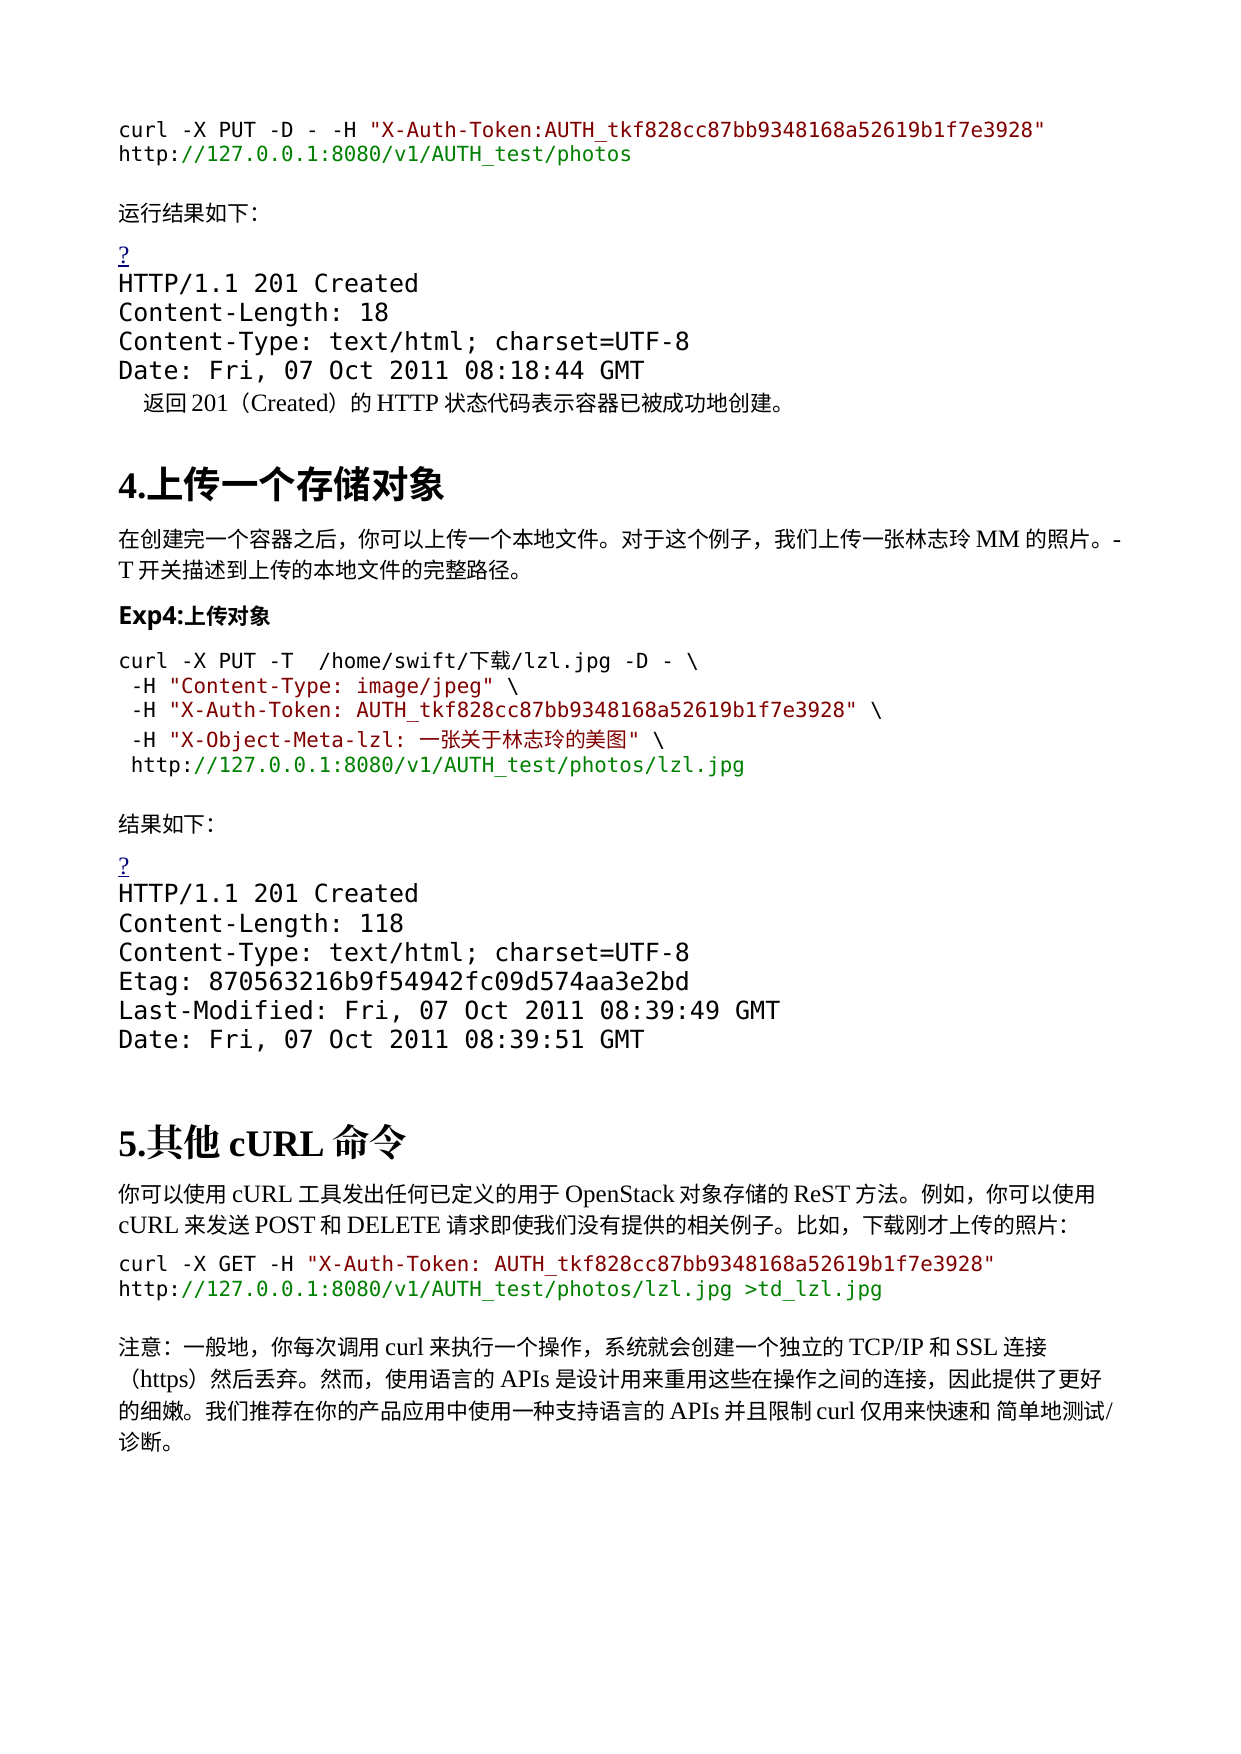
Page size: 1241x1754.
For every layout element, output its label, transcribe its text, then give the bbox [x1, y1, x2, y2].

table_header HTTP/1.1 201 Created Content-Length: 18 Content-Type: text/html; charset=UTF-8 Date: Fri, 07 Oct 2011 08:18:44 GMT [118, 269, 698, 386]
text ? [118, 240, 1122, 269]
subtitle 4.上传一个存储对象 [118, 455, 1122, 509]
text 你可以使用cURL工具发出任何已定义的用于OpenStack对象存储的ReST方法。例如，你可以使用cURL来发送POST和DELETE请求即使我们没有提供的相关例子。比如，下载刚才上传的照片： [118, 1177, 1122, 1240]
text -H "Content-Type: image/jpeg" \ [118, 674, 1122, 698]
subtitle 5.其他cURL命令 [118, 1121, 1122, 1164]
table_header HTTP/1.1 201 Created Content-Length: 118 Content-Type: text/html; charset=UTF-8 Etag: 870563216b9f54942fc09d574aa3e2bd Last-Modified: Fri, 07 Oct 2011 08:39:49 GMT Date: Fri, 07 Oct 2011 08:39:51 GMT [118, 880, 790, 1055]
text Exp4:上传对象 [118, 597, 1122, 632]
text curl -X PUT -T /home/swift/下载/lzl.jpg -D - \ [118, 644, 1122, 674]
text 结果如下： [118, 807, 1122, 838]
text 返回201（Created）的HTTP状态代码表示容器已被成功地创建。 [118, 386, 1122, 417]
text -H "X-Object-Meta-lzl: 一张关于林志玲的美图" \ [118, 723, 1122, 753]
text http://127.0.0.1:8080/v1/AUTH_test/photos/lzl.jpg [118, 753, 1122, 777]
text curl -X GET -H "X-Auth-Token: AUTH_tkf828cc87bb9348168a52619b1f7e3928" http://127.0.0.1:8080/v1/AUTH_test/photos/lzl.jpg >td_lzl.jpg [118, 1252, 1122, 1301]
text 运行结果如下： [118, 196, 1122, 228]
text curl -X PUT -D - -H "X-Auth-Token:AUTH_tkf828cc87bb9348168a52619b1f7e3928" http://127.0.0.1:8080/v1/AUTH_test/photos [118, 118, 1122, 167]
text 在创建完一个容器之后，你可以上传一个本地文件。对于这个例子，我们上传一张林志玲MM的照片。-T开关描述到上传的本地文件的完整路径。 [118, 522, 1122, 585]
text ? [118, 851, 1122, 880]
text -H "X-Auth-Token: AUTH_tkf828cc87bb9348168a52619b1f7e3928" \ [118, 698, 1122, 723]
text 注意：一般地，你每次调用curl来执行一个操作，系统就会创建一个独立的TCP/IP和SSL连接（https）然后丢弃。然而，使用语言的 APIs是设计用来重用这些在操作之间的连接，因此提供了更好的细嫩。我们推荐在你的产品应用中使用一种支持语言的APIs并且限制curl仅用来快速和 简单地测试/诊断。 [118, 1330, 1122, 1457]
